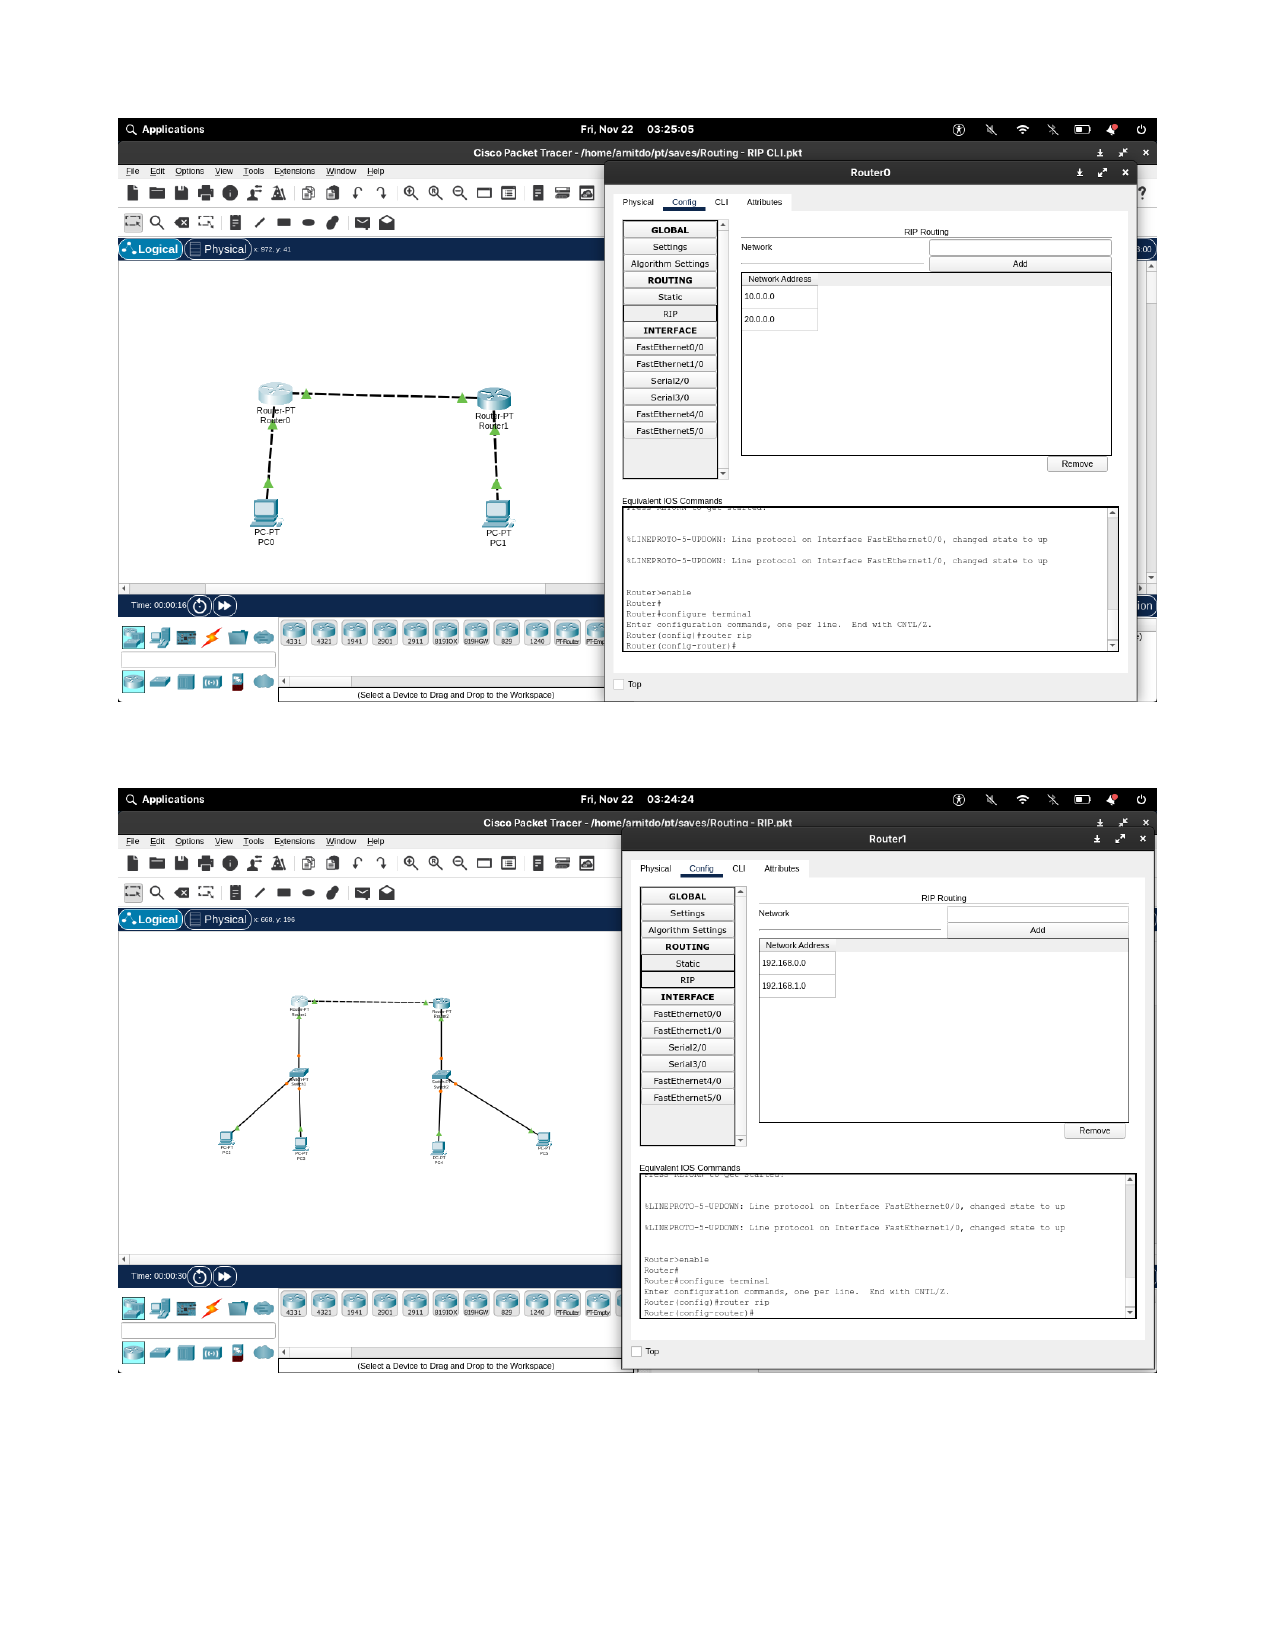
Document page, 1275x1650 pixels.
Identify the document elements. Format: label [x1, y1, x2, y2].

picture [169, 245, 177, 252]
picture [169, 916, 177, 922]
picture [118, 788, 1157, 1373]
picture [118, 118, 1157, 702]
